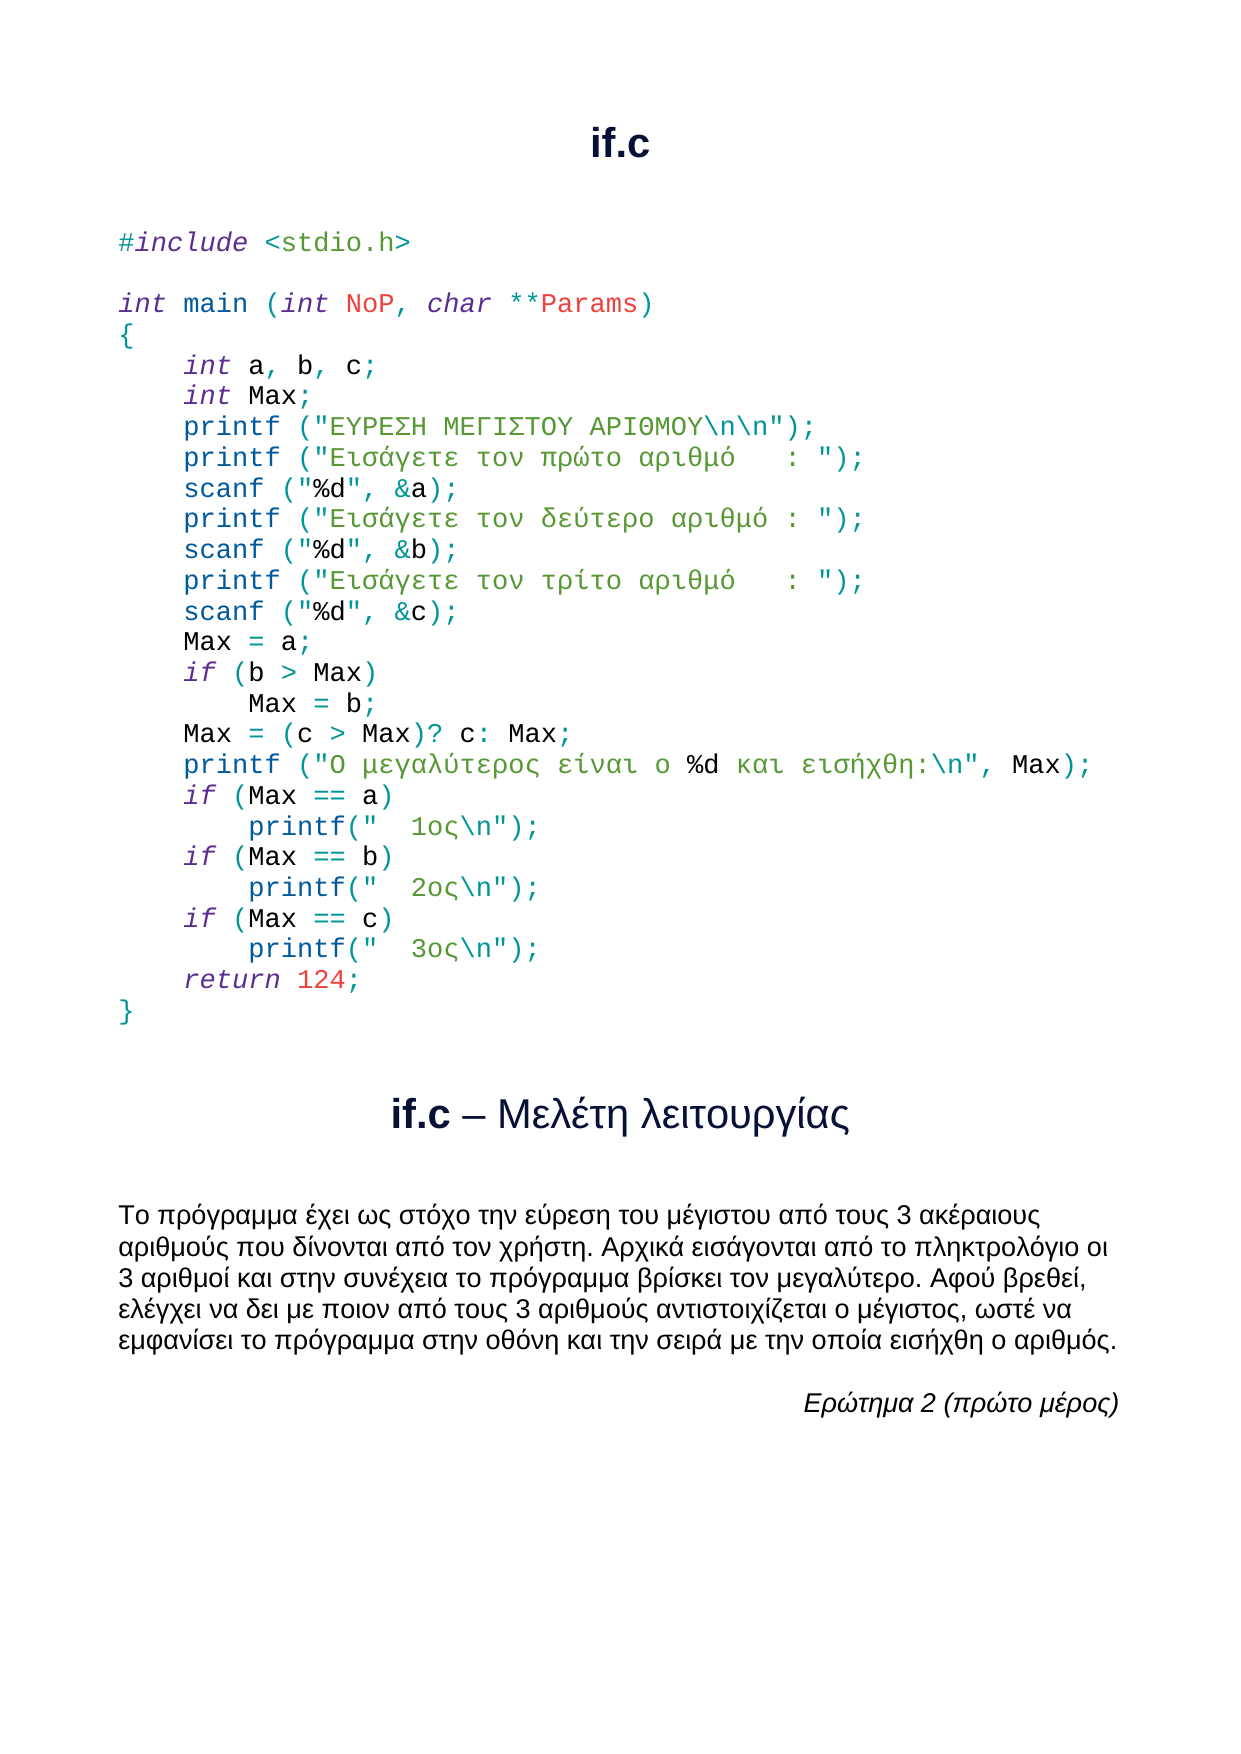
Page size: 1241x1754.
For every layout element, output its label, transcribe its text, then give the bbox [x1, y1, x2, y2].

text scanf ("%d", &c); [118, 597, 1122, 628]
text Max = (c > Max)? c: Max; [118, 720, 1122, 751]
text int main (int NoP, char **Params) [118, 290, 1122, 321]
text printf ("Ο μεγαλύτερος είναι ο %d και εισήχθη:\n", Max); [118, 751, 1122, 782]
text { [118, 321, 1122, 351]
text return 124; [118, 966, 1122, 997]
text if (Max == b) [118, 843, 1122, 874]
text printf(" 2ος\n"); [118, 874, 1122, 904]
text scanf ("%d", &b); [118, 536, 1122, 567]
text printf(" 3ος\n"); [118, 935, 1122, 966]
text Max = b; [118, 689, 1122, 720]
text printf ("ΕΥΡΕΣΗ ΜΕΓΙΣΤΟΥ ΑΡΙΘΜΟΥ\n\n"); [118, 413, 1122, 444]
text Το πρόγραμμα έχει ως στόχο την εύρεση του μέγιστου από τους 3 ακέραιους αριθμούς που δίνονται από τον χρήστη. Αρχικά εισάγονται από το πληκτρολόγιο οι 3 αριθμοί και στην συνέχεια το πρόγραμμα βρίσκει τον μεγαλύτερο. Αφού βρεθεί, ελέγχει να δει με ποιον από τους 3 αριθμούς αντιστοιχίζεται ο μέγιστος, ωστέ να εμφανίσει το πρόγραμμα στην οθόνη και την σειρά με την οποία εισήχθη ο αριθμός. [118, 1199, 1122, 1356]
text int a, b, c; [118, 351, 1122, 382]
text scanf ("%d", &a); [118, 474, 1122, 505]
text if (b > Max) [118, 659, 1122, 689]
text printf(" 1ος\n"); [118, 812, 1122, 843]
text printf ("Εισάγετε τον πρώτο αριθμό : "); [118, 444, 1122, 474]
text #include <stdio.h> [118, 228, 1122, 259]
text int Max; [118, 382, 1122, 413]
text printf ("Εισάγετε τον τρίτο αριθμό : "); [118, 567, 1122, 597]
text printf ("Εισάγετε τον δεύτερο αριθμό : "); [118, 505, 1122, 536]
text Max = a; [118, 628, 1122, 659]
text if (Max == c) [118, 904, 1122, 935]
text } [118, 997, 1122, 1027]
text if (Max == a) [118, 782, 1122, 812]
text if.c – Μελέτη λειτουργίας [118, 1089, 1122, 1137]
text Ερώτημα 2 (πρώτο μέρος) [118, 1387, 1122, 1418]
text if.c [118, 118, 1122, 166]
